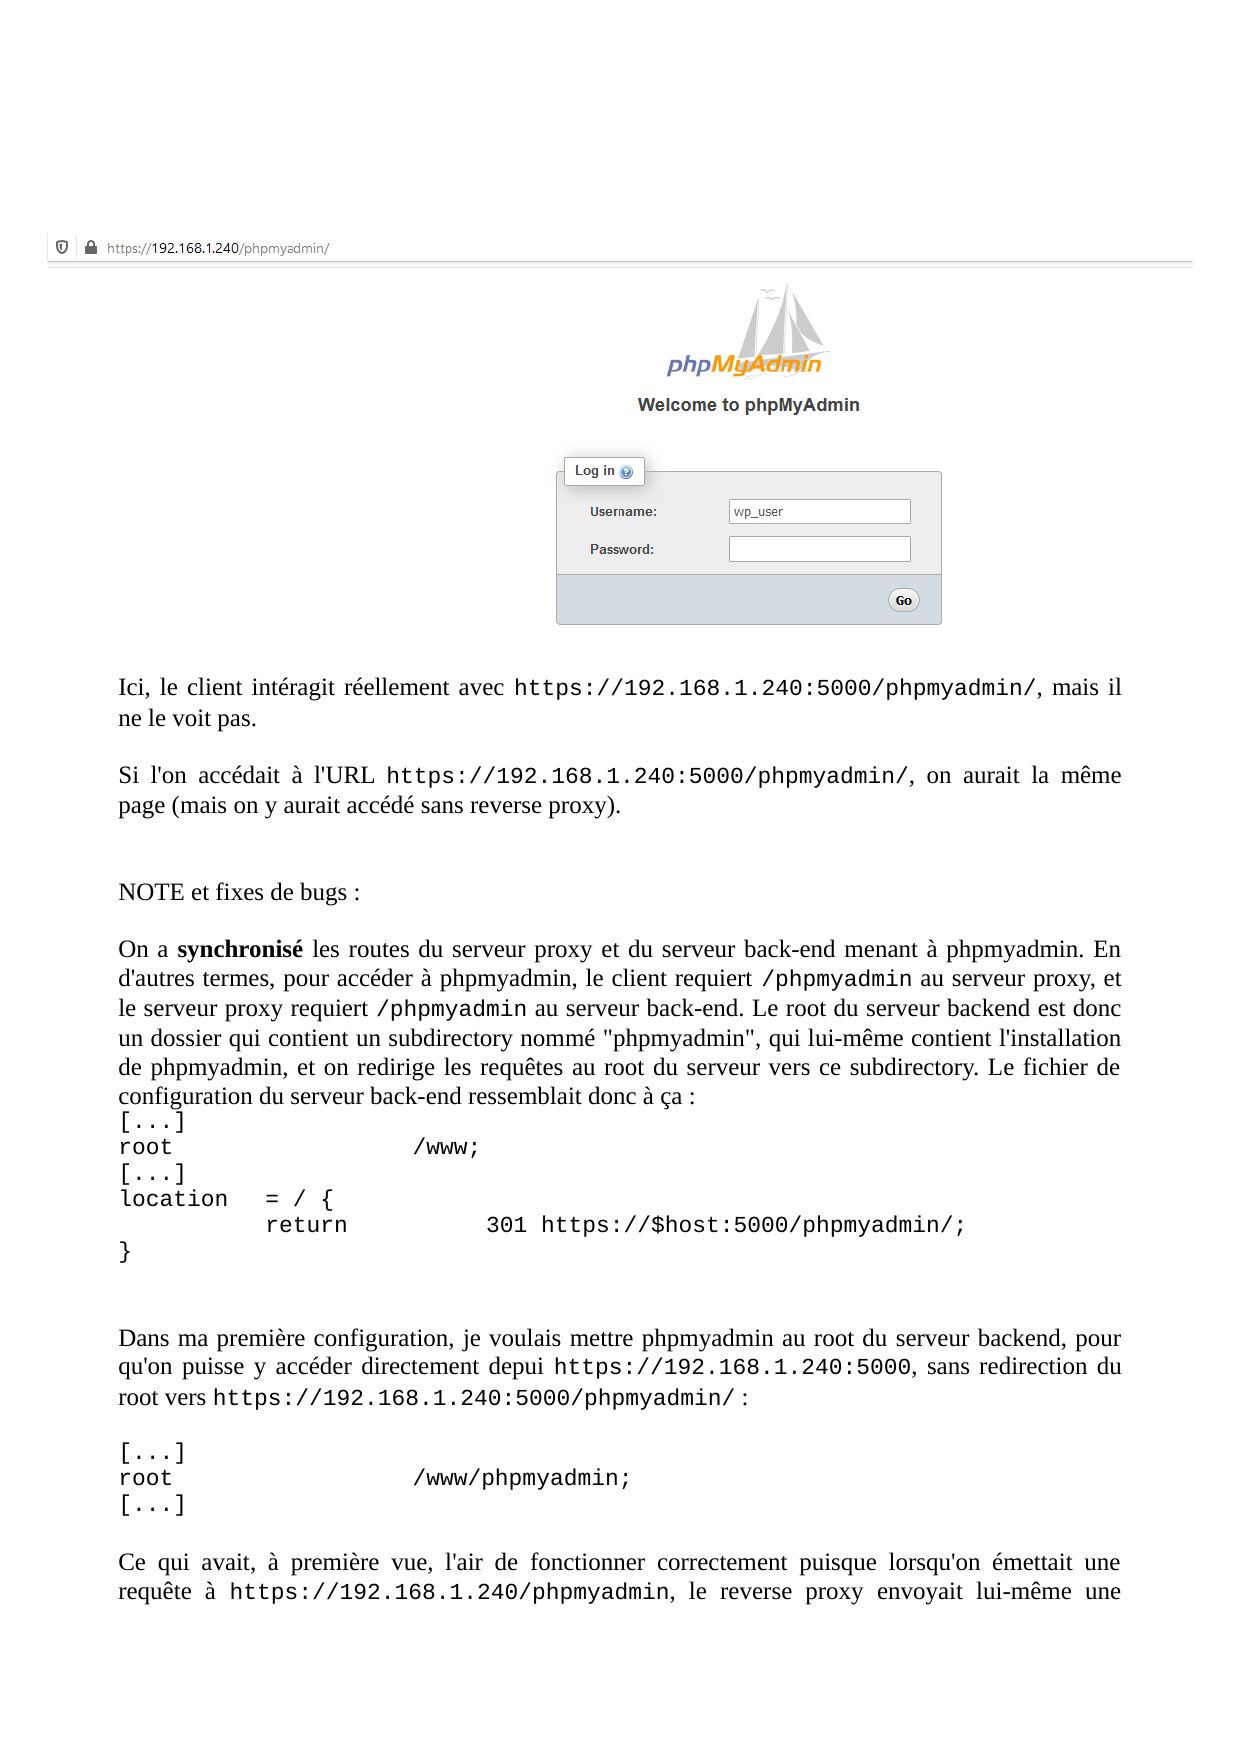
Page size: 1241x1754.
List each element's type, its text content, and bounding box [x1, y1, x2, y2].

text Si l'on accédait à l'URL https://192.168.1.240:5000/phpmyadmin/, on aurait la même page (mais on y aurait accédé sans reverse proxy). [118, 760, 1122, 819]
text NOTE et fixes de bugs : [118, 877, 1122, 905]
text [...] [118, 1492, 1122, 1518]
text } [118, 1239, 1122, 1265]
text Dans ma première configuration, je voulais mettre phpmyadmin au root du serveur backend, pour qu'on puisse y accéder directement depui https://192.168.1.240:5000, sans redirection du root vers https://192.168.1.240:5000/phpmyadmin/ : [118, 1323, 1122, 1412]
text [...] [118, 1109, 1122, 1136]
text return 301 https://$host:5000/phpmyadmin/; [118, 1213, 1122, 1239]
text root /www/phpmyadmin; [118, 1467, 1122, 1492]
text Ici, le client intéragit réellement avec https://192.168.1.240:5000/phpmyadmin/, mais il ne le voit pas. [118, 672, 1122, 731]
text Ce qui avait, à première vue, l'air de fonctionner correctement puisque lorsqu'on émettait une requête à https://192.168.1.240/phpmyadmin, le reverse proxy envoyait lui-même une [118, 1547, 1122, 1606]
text [...] [118, 1161, 1122, 1187]
text [...] [118, 1441, 1122, 1467]
text root /www; [118, 1136, 1122, 1161]
text location = / { [118, 1187, 1122, 1213]
text On a synchronisé les routes du serveur proxy et du serveur back-end menant à phpmyadmin. En d'autres termes, pour accéder à phpmyadmin, le client requiert /phpmyadmin au serveur proxy, et le serveur proxy requiert /phpmyadmin au serveur back-end. Le root du serveur backend est donc un dossier qui contient un subdirectory nommé "phpmyadmin", qui lui-même contient l'installation de phpmyadmin, et on redirige les requêtes au root du serveur vers ce subdirectory. Le fichier de configuration du serveur back-end ressemblait donc à ça : [118, 934, 1122, 1109]
